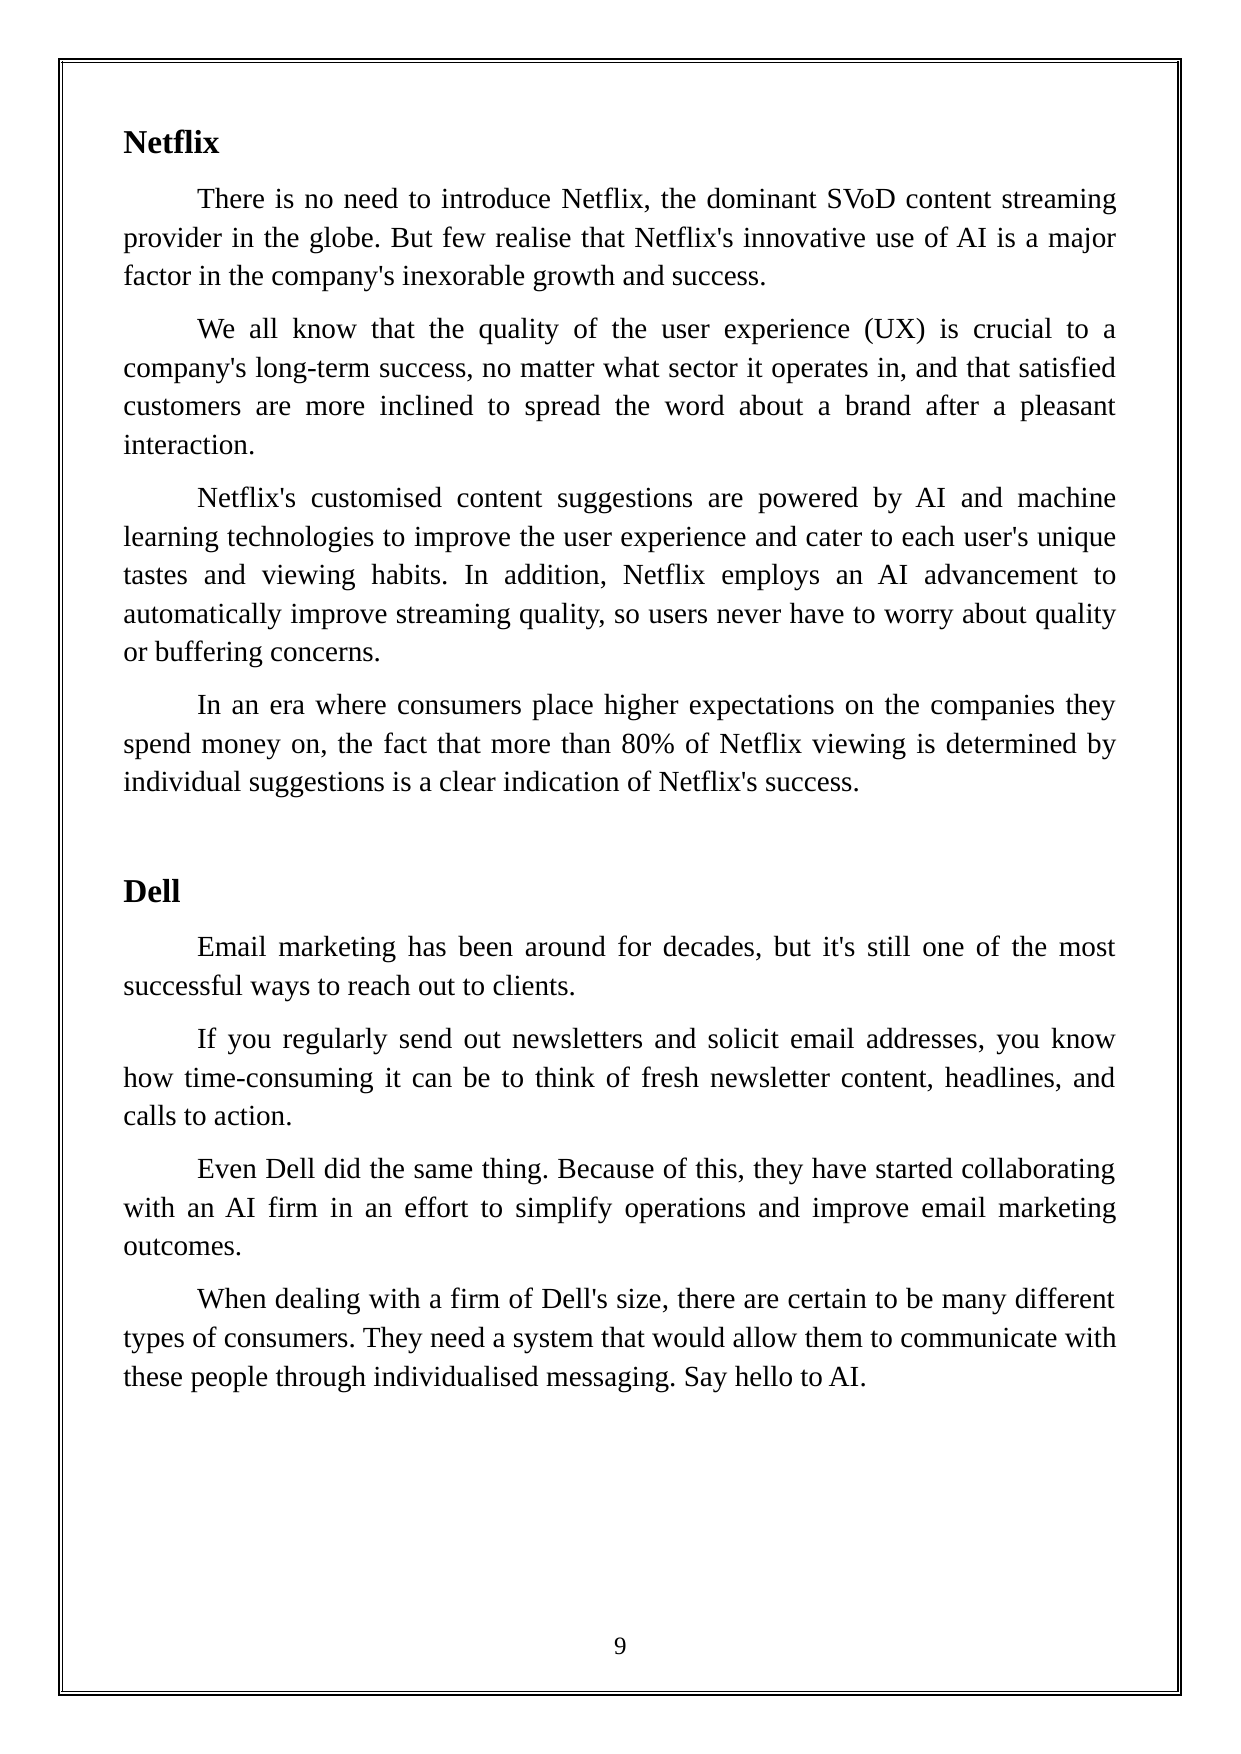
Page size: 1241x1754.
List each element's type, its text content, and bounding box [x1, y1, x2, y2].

text If you regularly send out newsletters and solicit email addresses, you know how time-consuming it can be to think of fresh newsletter content, headlines, and calls to action. [123, 1021, 1117, 1132]
text Dell [123, 871, 1117, 909]
text Email marketing has been around for decades, but it's still one of the most successful ways to reach out to clients. [123, 929, 1117, 1002]
text In an era where consumers place higher expectations on the companies they spend money on, the fact that more than 80% of Netflix viewing is determined by individual suggestions is a clear indication of Netflix's success. [123, 687, 1117, 798]
text There is no need to introduce Netflix, the dominant SVoD content streaming provider in the globe. But few realise that Netflix's innovative use of AI is a major factor in the company's inexorable growth and success. [123, 181, 1117, 292]
text Even Dell did the same thing. Because of this, they have started collaborating with an AI firm in an effort to simplify operations and improve email marketing outcomes. [123, 1151, 1117, 1262]
text When dealing with a firm of Dell's size, there are certain to be many different types of consumers. They need a system that would allow them to communicate with these people through individualised messaging. Say hello to AI. [123, 1282, 1117, 1392]
text Netflix's customised content suggestions are powered by AI and machine learning technologies to improve the user experience and cater to each user's unique tastes and viewing habits. In addition, Netflix employs an AI advancement to automatically improve streaming quality, so users never have to worry about quality or buffering concerns. [123, 480, 1117, 668]
text Netflix [123, 123, 1117, 161]
text We all know that the quality of the user experience (UX) is crucial to a company's long-term success, no matter what sector it operates in, and that satisfied customers are more inclined to spread the word about a brand after a pleasant interaction. [123, 311, 1117, 461]
